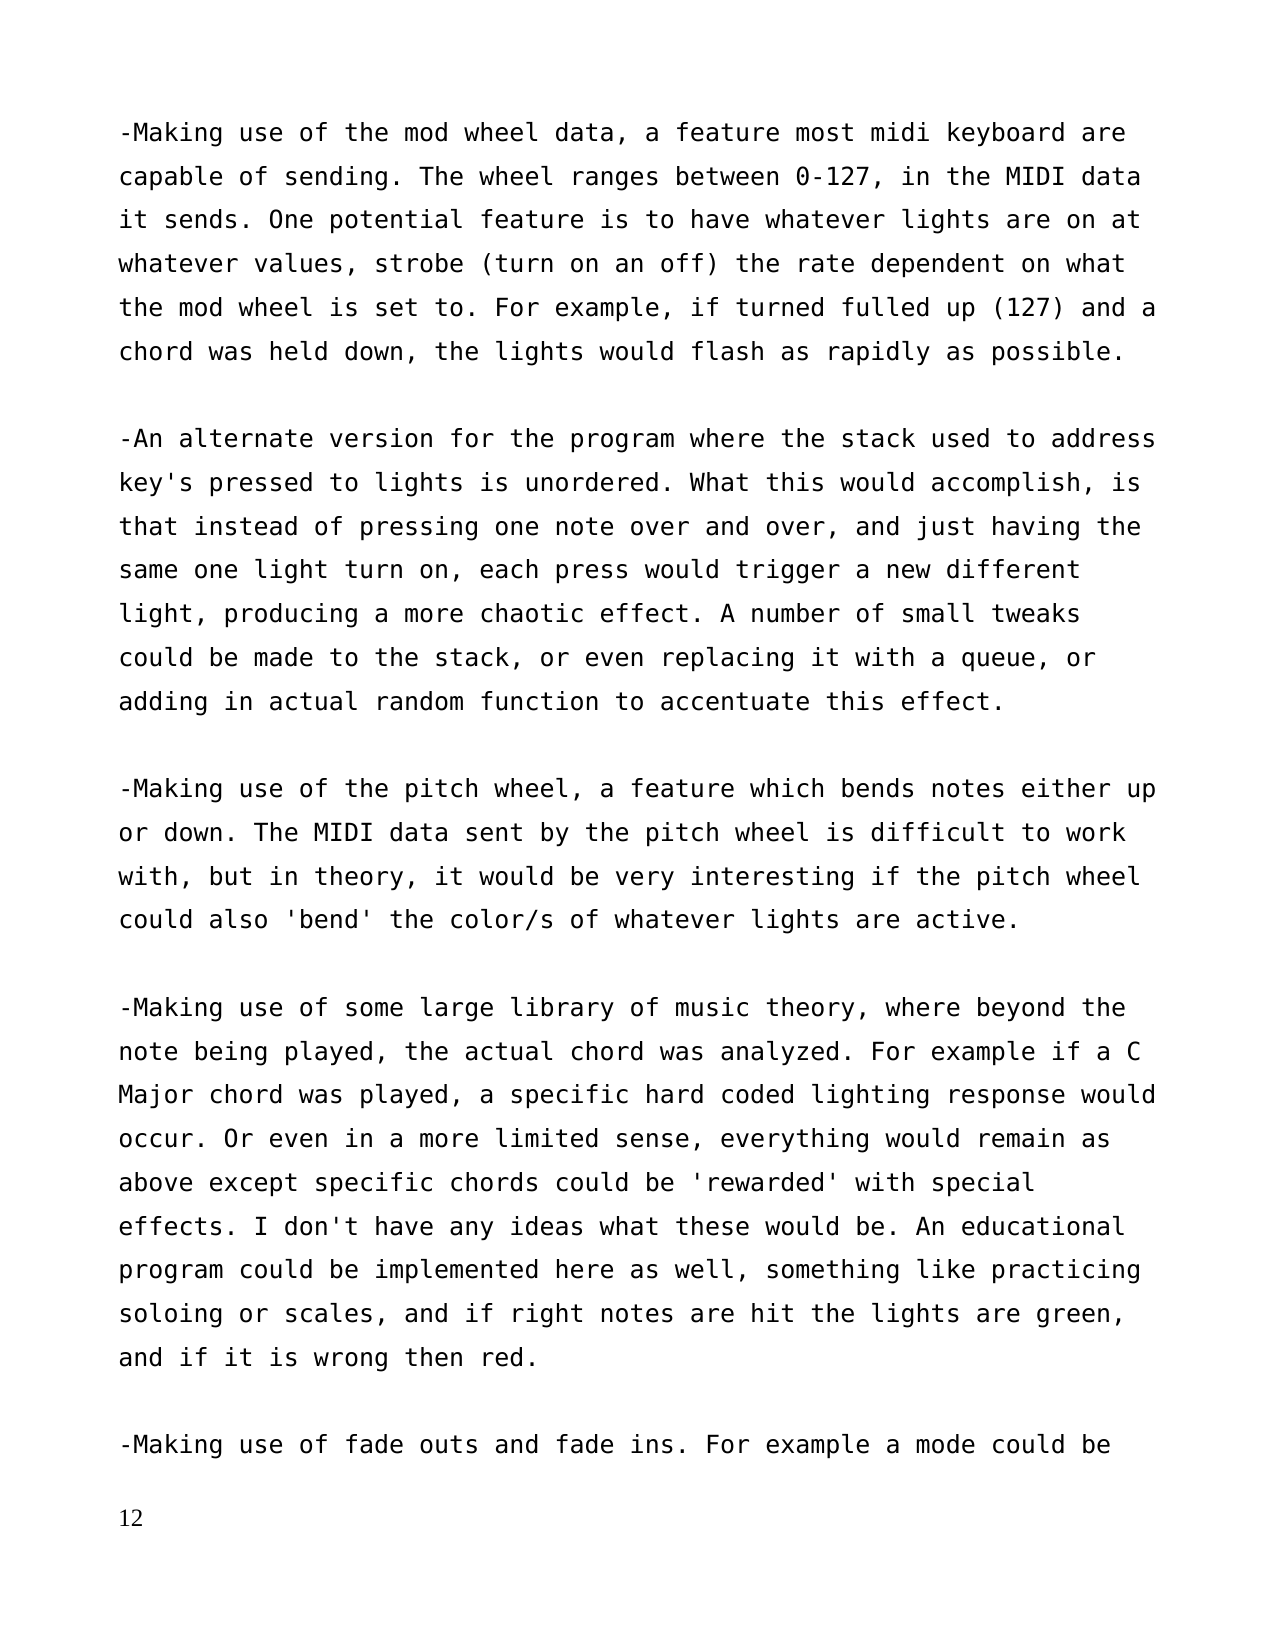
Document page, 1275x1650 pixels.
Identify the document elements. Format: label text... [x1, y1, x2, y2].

text -Making use of the mod wheel data, a feature most midi keyboard are capable of sending. The wheel ranges between 0-127, in the MIDI data it sends. One potential feature is to have whatever lights are on at whatever values, strobe (turn on an off) the rate dependent on what the mod wheel is set to. For example, if turned fulled up (127) and a chord was held down, the lights would flash as rapidly as possible. [118, 118, 1157, 366]
text -An alternate version for the program where the stack used to address key's pressed to lights is unordered. What this would accomplish, is that instead of pressing one note over and over, and just having the same one light turn on, each press would trigger a new different light, producing a more chaotic effect. A number of small tweaks could be made to the stack, or even replacing it with a queue, or adding in actual random function to accentuate this effect. [118, 424, 1157, 716]
text -Making use of fade outs and fade ins. For example a mode could be [118, 1431, 1157, 1460]
text -Making use of some large library of music theory, where beyond the note being played, the actual chord was analyzed. For example if a C Major chord was played, a specific hard coded lighting response would occur. Or even in a more limited sense, everything would remain as above except specific chords could be 'rewarded' with special effects. I don't have any ideas what these would be. An educational program could be implemented here as well, something like practicing soloing or scales, and if right notes are hit the lights are green, and if it is wrong then red. [118, 993, 1157, 1372]
text -Making use of the pitch wheel, a feature which bends notes either up or down. The MIDI data sent by the pitch wheel is difficult to work with, but in theory, it would be very interesting if the pitch wheel could also 'bend' the color/s of whatever lights are active. [118, 774, 1157, 935]
